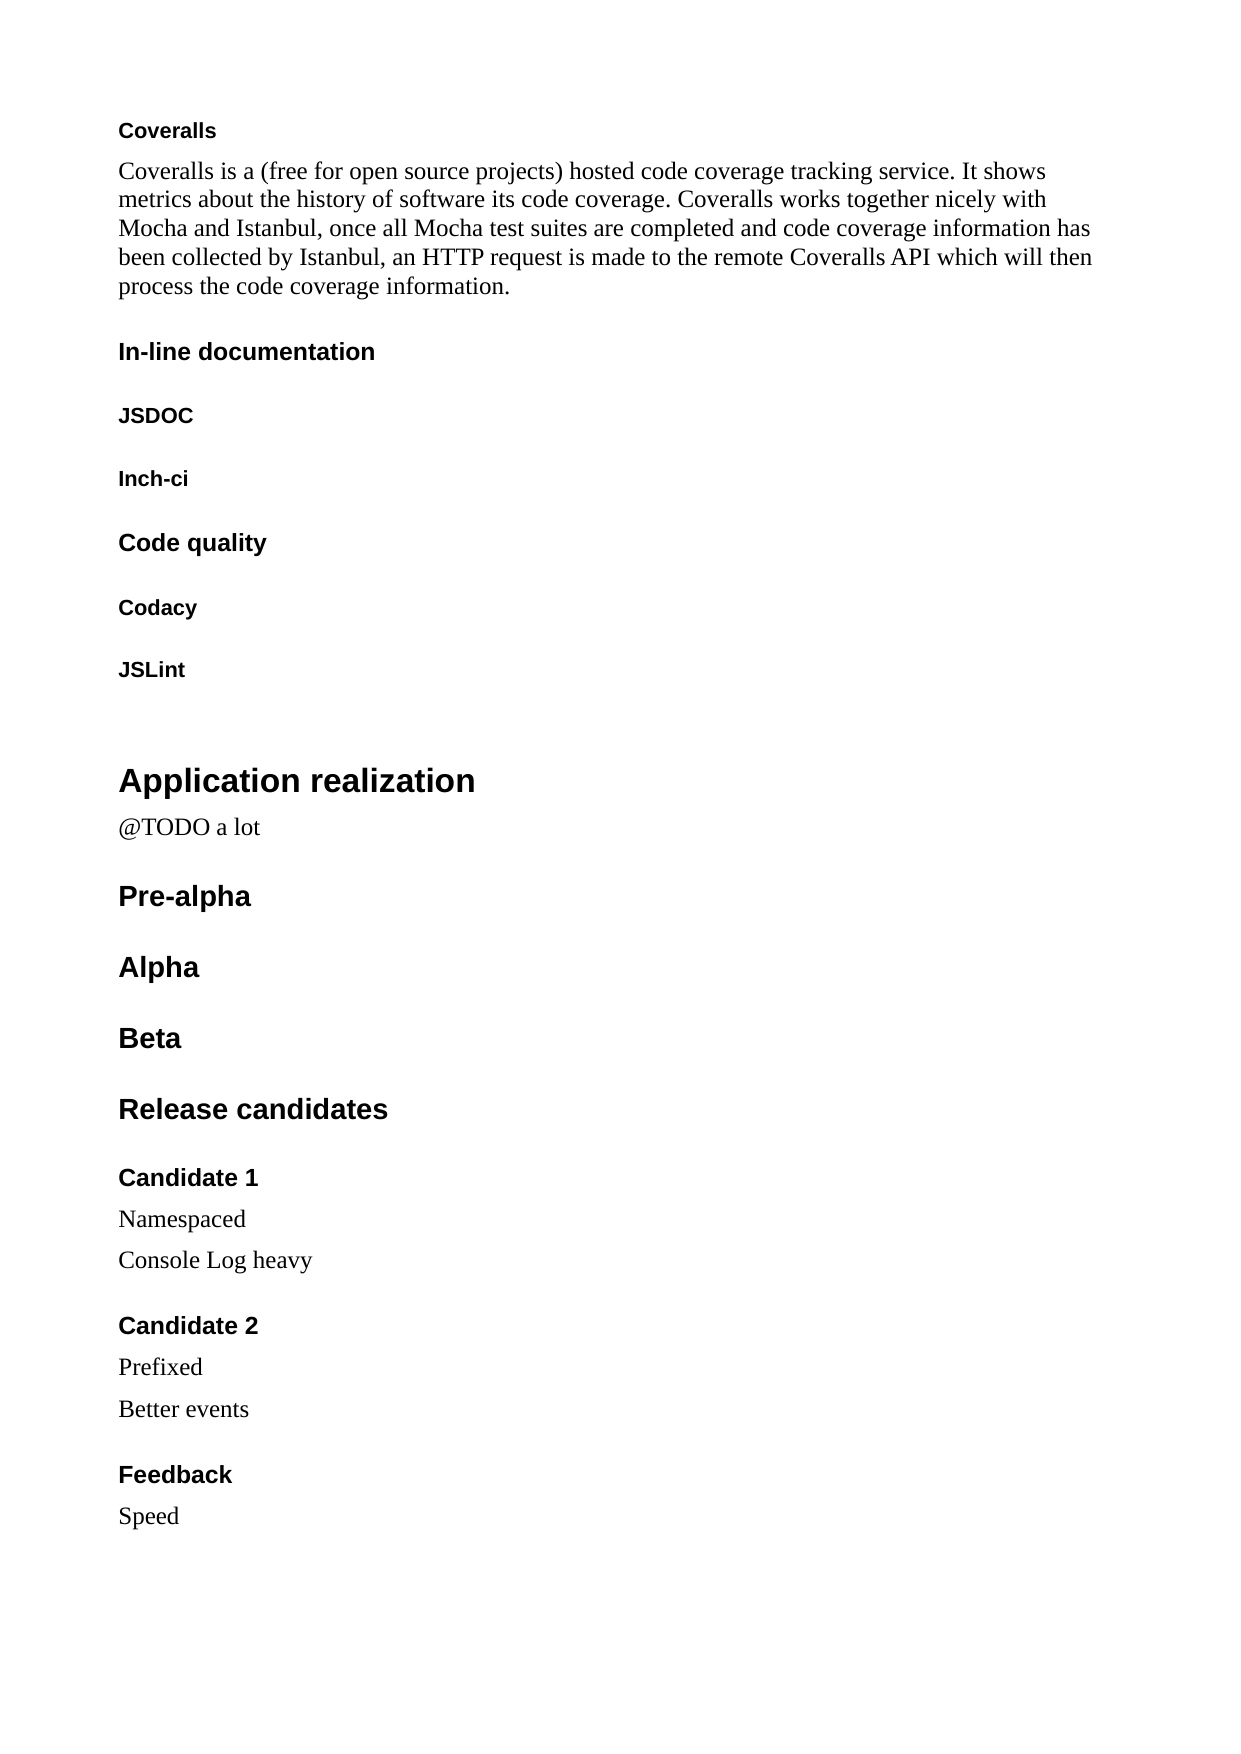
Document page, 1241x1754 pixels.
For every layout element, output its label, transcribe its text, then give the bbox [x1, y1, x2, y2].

subtitle JSDOC [118, 403, 1122, 428]
text Namespaced [118, 1204, 1122, 1233]
subtitle Alpha [118, 950, 1122, 983]
text Speed [118, 1501, 1122, 1530]
subtitle Candidate 1 [118, 1163, 1122, 1191]
subtitle Beta [118, 1021, 1122, 1054]
text Better events [118, 1394, 1122, 1422]
text Console Log heavy [118, 1245, 1122, 1274]
subtitle Application realization [118, 761, 1122, 800]
subtitle Codacy [118, 594, 1122, 620]
subtitle Candidate 2 [118, 1311, 1122, 1340]
subtitle Pre-alpha [118, 879, 1122, 912]
text Prefixed [118, 1352, 1122, 1381]
subtitle Feedback [118, 1460, 1122, 1488]
text Coveralls is a (free for open source projects) hosted code coverage tracking service. It shows metrics about the history of software its code coverage. Coveralls works together nicely with Mocha and Istanbul, once all Mocha test suites are completed and code coverage information has been collected by Istanbul, an HTTP request is made to the remote Coveralls API which will then process the code coverage information. [118, 156, 1122, 299]
subtitle Release candidates [118, 1092, 1122, 1125]
subtitle Coveralls [118, 118, 1122, 143]
subtitle In-line documentation [118, 337, 1122, 366]
subtitle Inch-ci [118, 466, 1122, 491]
text @TODO a lot [118, 812, 1122, 841]
subtitle JSLint [118, 657, 1122, 682]
subtitle Code quality [118, 528, 1122, 557]
